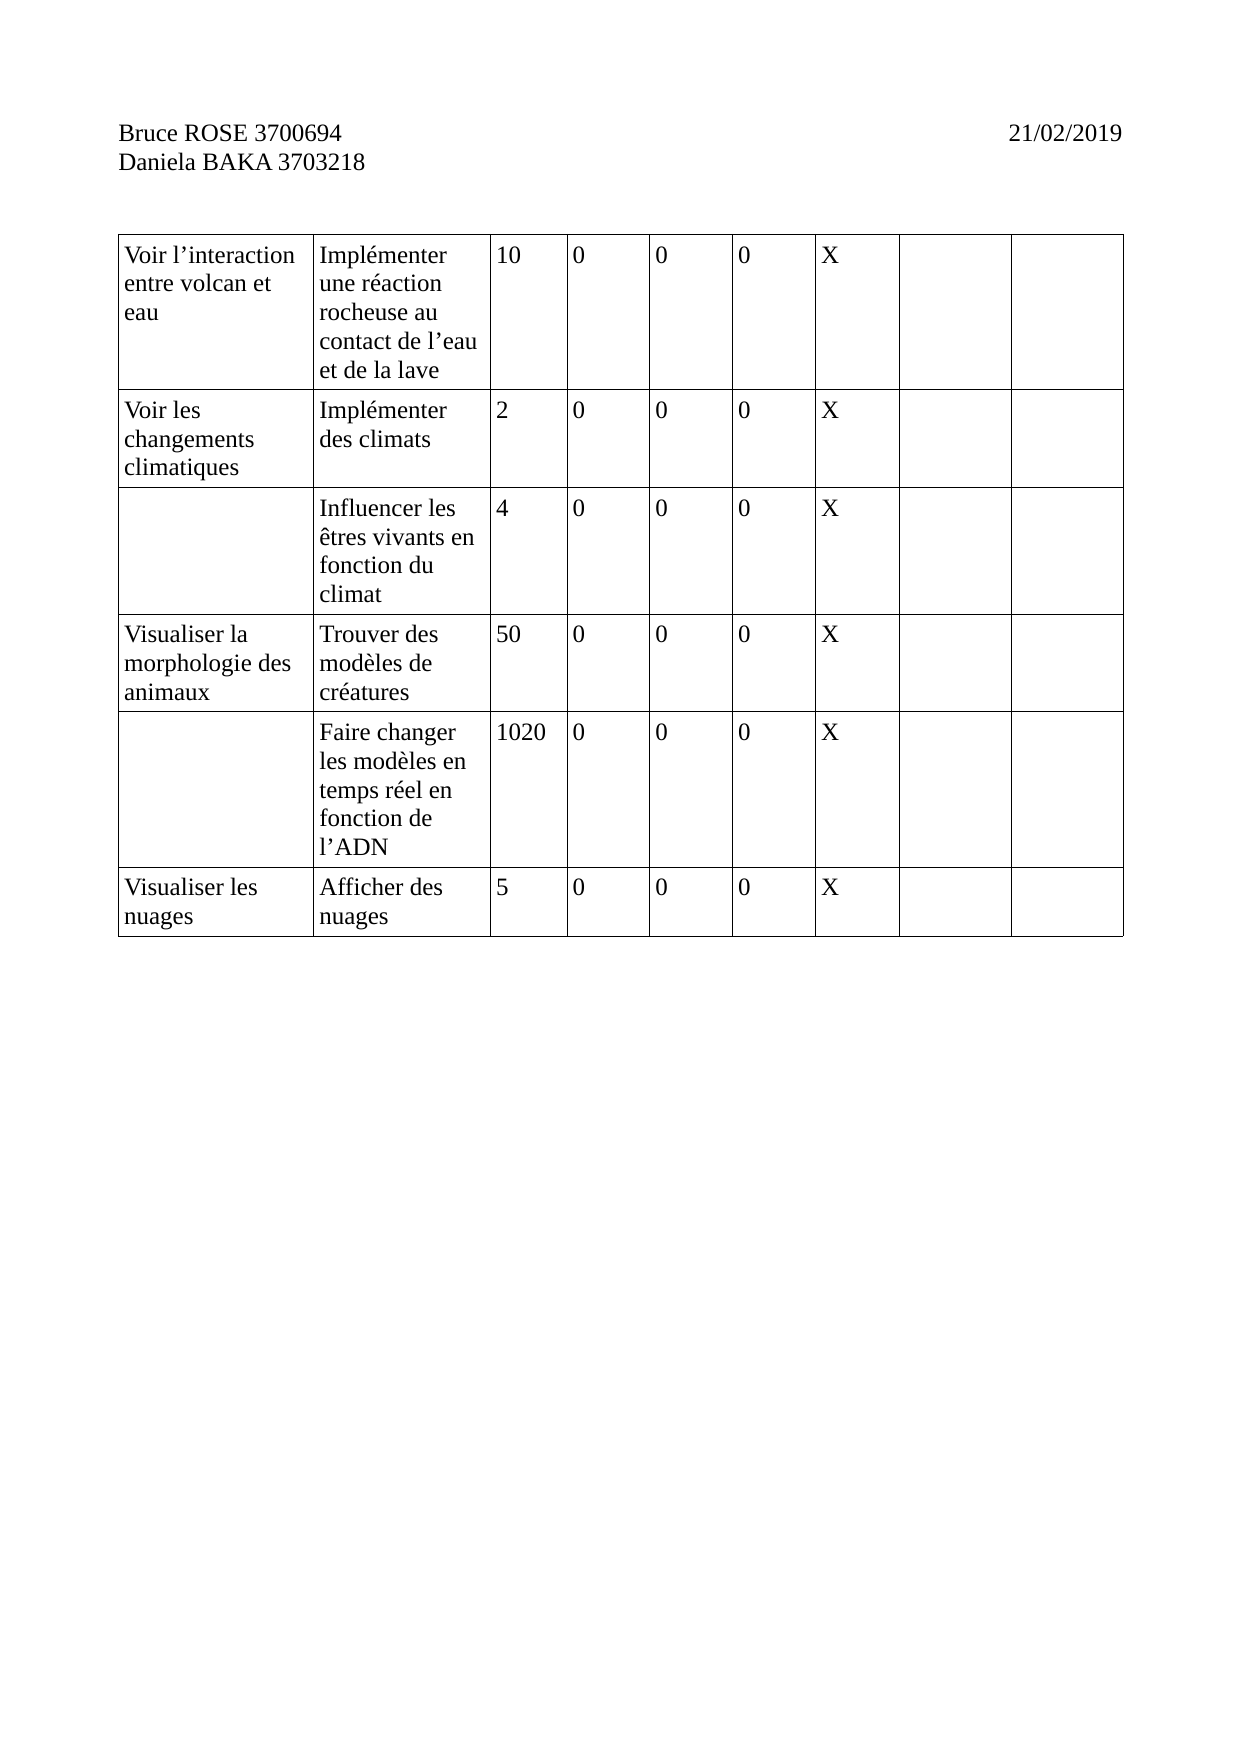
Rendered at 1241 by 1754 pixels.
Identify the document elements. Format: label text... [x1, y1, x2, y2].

table_cell Implémenter une réaction rocheuse au contact de l’eau et de la lave [314, 235, 490, 389]
table_cell [1012, 868, 1123, 936]
table_cell 1020 [491, 712, 567, 867]
table_cell Visualiser la morphologie des animaux [119, 615, 313, 711]
table_cell 0 [733, 712, 815, 867]
table_cell X [816, 488, 899, 613]
table_cell [1012, 712, 1123, 867]
table_cell 0 [733, 390, 815, 487]
table_cell [1012, 488, 1123, 613]
table_cell 0 [650, 488, 732, 613]
table_cell 0 [650, 712, 732, 867]
table_cell 0 [733, 488, 815, 613]
table_cell Visualiser les nuages [119, 868, 313, 936]
table_cell [900, 488, 1011, 613]
table_cell 0 [650, 235, 732, 389]
table_cell 0 [568, 868, 649, 936]
table_cell [900, 712, 1011, 867]
table_cell 4 [491, 488, 567, 613]
table_cell [1012, 235, 1123, 389]
table_cell 0 [650, 615, 732, 711]
table_cell Voir les changements climatiques [119, 390, 313, 487]
table_cell 5 [491, 868, 567, 936]
table_cell Afficher des nuages [314, 868, 490, 936]
table_cell Faire changer les modèles en temps réel en fonction de l’ADN [314, 712, 490, 867]
table_cell [1012, 390, 1123, 487]
table_cell X [816, 868, 899, 936]
table_cell X [816, 235, 899, 389]
table_cell Influencer les êtres vivants en fonction du climat [314, 488, 490, 613]
table_cell X [816, 712, 899, 867]
table_cell Voir l’interaction entre volcan et eau [119, 235, 313, 389]
table_cell [900, 390, 1011, 487]
table_cell [119, 488, 313, 613]
table_cell 0 [568, 712, 649, 867]
table_cell 0 [733, 235, 815, 389]
table_cell Trouver des modèles de créatures [314, 615, 490, 711]
table_cell 0 [568, 235, 649, 389]
table_cell 0 [733, 868, 815, 936]
table_cell [1012, 615, 1123, 711]
table_cell Implémenter des climats [314, 390, 490, 487]
table_cell [900, 235, 1011, 389]
table_cell X [816, 390, 899, 487]
table_cell 0 [568, 390, 649, 487]
table_cell 0 [733, 615, 815, 711]
table_cell 10 [491, 235, 567, 389]
table_cell 0 [568, 615, 649, 711]
table_cell 0 [568, 488, 649, 613]
table_cell 2 [491, 390, 567, 487]
table_cell 50 [491, 615, 567, 711]
table_cell 0 [650, 868, 732, 936]
table_cell X [816, 615, 899, 711]
table_cell [119, 712, 313, 867]
table_cell 0 [650, 390, 732, 487]
table_cell [900, 868, 1011, 936]
table_cell [900, 615, 1011, 711]
